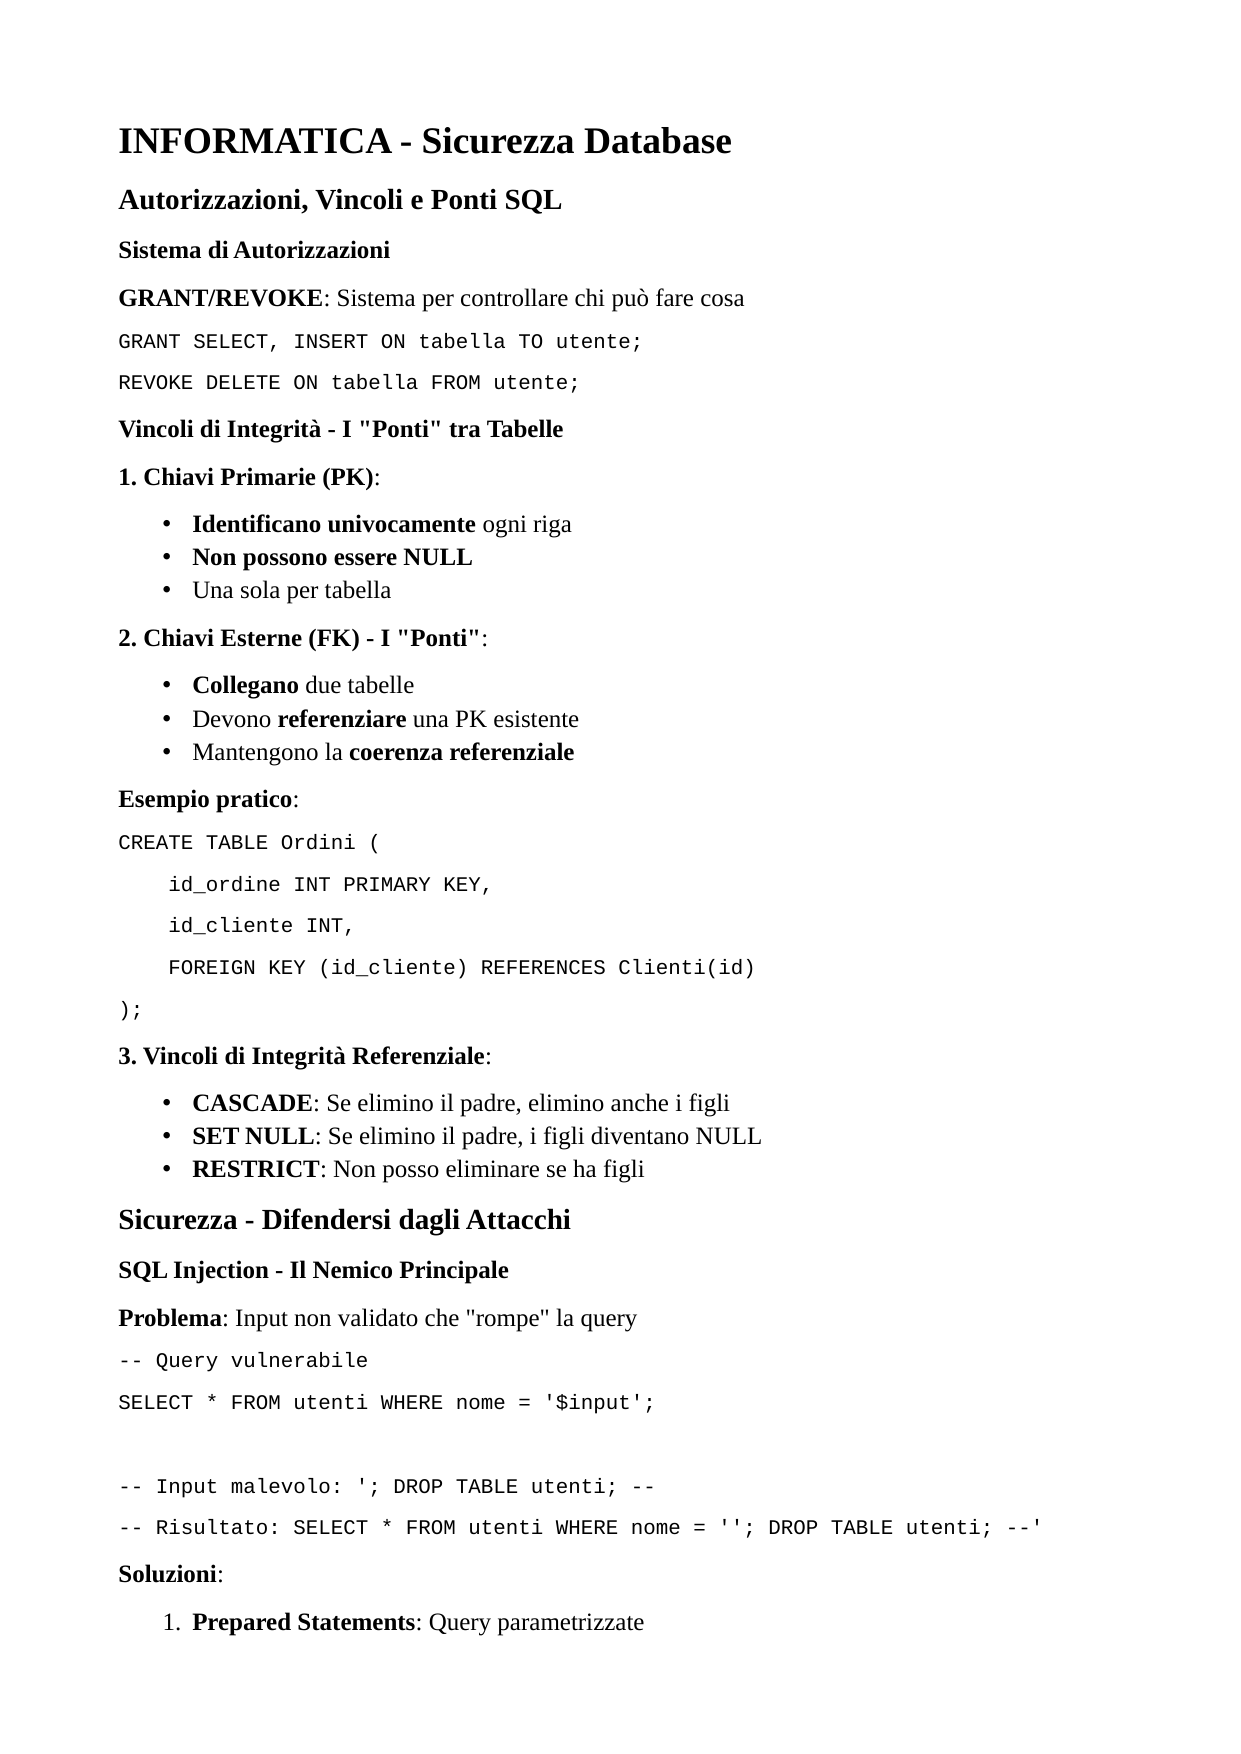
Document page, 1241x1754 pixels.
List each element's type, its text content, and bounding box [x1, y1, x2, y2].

text CREATE TABLE Ordini ( [118, 832, 1122, 856]
subtitle Sicurezza - Difendersi dagli Attacchi [118, 1202, 1122, 1236]
subtitle Sistema di Autorizzazioni [118, 235, 1122, 264]
text Problema: Input non validato che "rompe" la query [118, 1303, 1122, 1331]
text ); [118, 999, 1122, 1023]
text -- Input malevolo: '; DROP TABLE utenti; -- [118, 1476, 1122, 1499]
text 1. Chiavi Primarie (PK): [118, 462, 1122, 491]
text Soluzioni: [118, 1559, 1122, 1588]
list SET NULL: Se elimino il padre, i figli diventano NULL [162, 1121, 1122, 1150]
text -- Risultato: SELECT * FROM utenti WHERE nome = ''; DROP TABLE utenti; --' [118, 1517, 1122, 1541]
text 3. Vincoli di Integrità Referenziale: [118, 1041, 1122, 1069]
text REVOKE DELETE ON tabella FROM utente; [118, 372, 1122, 396]
subtitle Autorizzazioni, Vincoli e Ponti SQL [118, 182, 1122, 216]
text id_ordine INT PRIMARY KEY, [118, 874, 1122, 897]
list Identificano univocamente ogni riga [162, 509, 1122, 538]
text -- Query vulnerabile [118, 1350, 1122, 1374]
text Esempio pratico: [118, 784, 1122, 813]
list RESTRICT: Non posso eliminare se ha figli [162, 1154, 1122, 1183]
list Una sola per tabella [162, 575, 1122, 604]
subtitle Vincoli di Integrità - I "Ponti" tra Tabelle [118, 414, 1122, 443]
list Devono referenziare una PK esistente [162, 704, 1122, 732]
text GRANT/REVOKE: Sistema per controllare chi può fare cosa [118, 283, 1122, 312]
subtitle SQL Injection - Il Nemico Principale [118, 1255, 1122, 1284]
text SELECT * FROM utenti WHERE nome = '$input'; [118, 1392, 1122, 1416]
list Collegano due tabelle [162, 671, 1122, 699]
text FOREIGN KEY (id_cliente) REFERENCES Clienti(id) [118, 957, 1122, 981]
list Prepared Statements: Query parametrizzate [162, 1607, 1122, 1636]
list Mantengono la coerenza referenziale [162, 737, 1122, 765]
list Non possono essere NULL [162, 542, 1122, 571]
text id_cliente INT, [118, 915, 1122, 939]
list CASCADE: Se elimino il padre, elimino anche i figli [162, 1088, 1122, 1117]
text GRANT SELECT, INSERT ON tabella TO utente; [118, 331, 1122, 354]
text 2. Chiavi Esterne (FK) - I "Ponti": [118, 623, 1122, 652]
subtitle INFORMATICA - Sicurezza Database [118, 118, 1122, 161]
